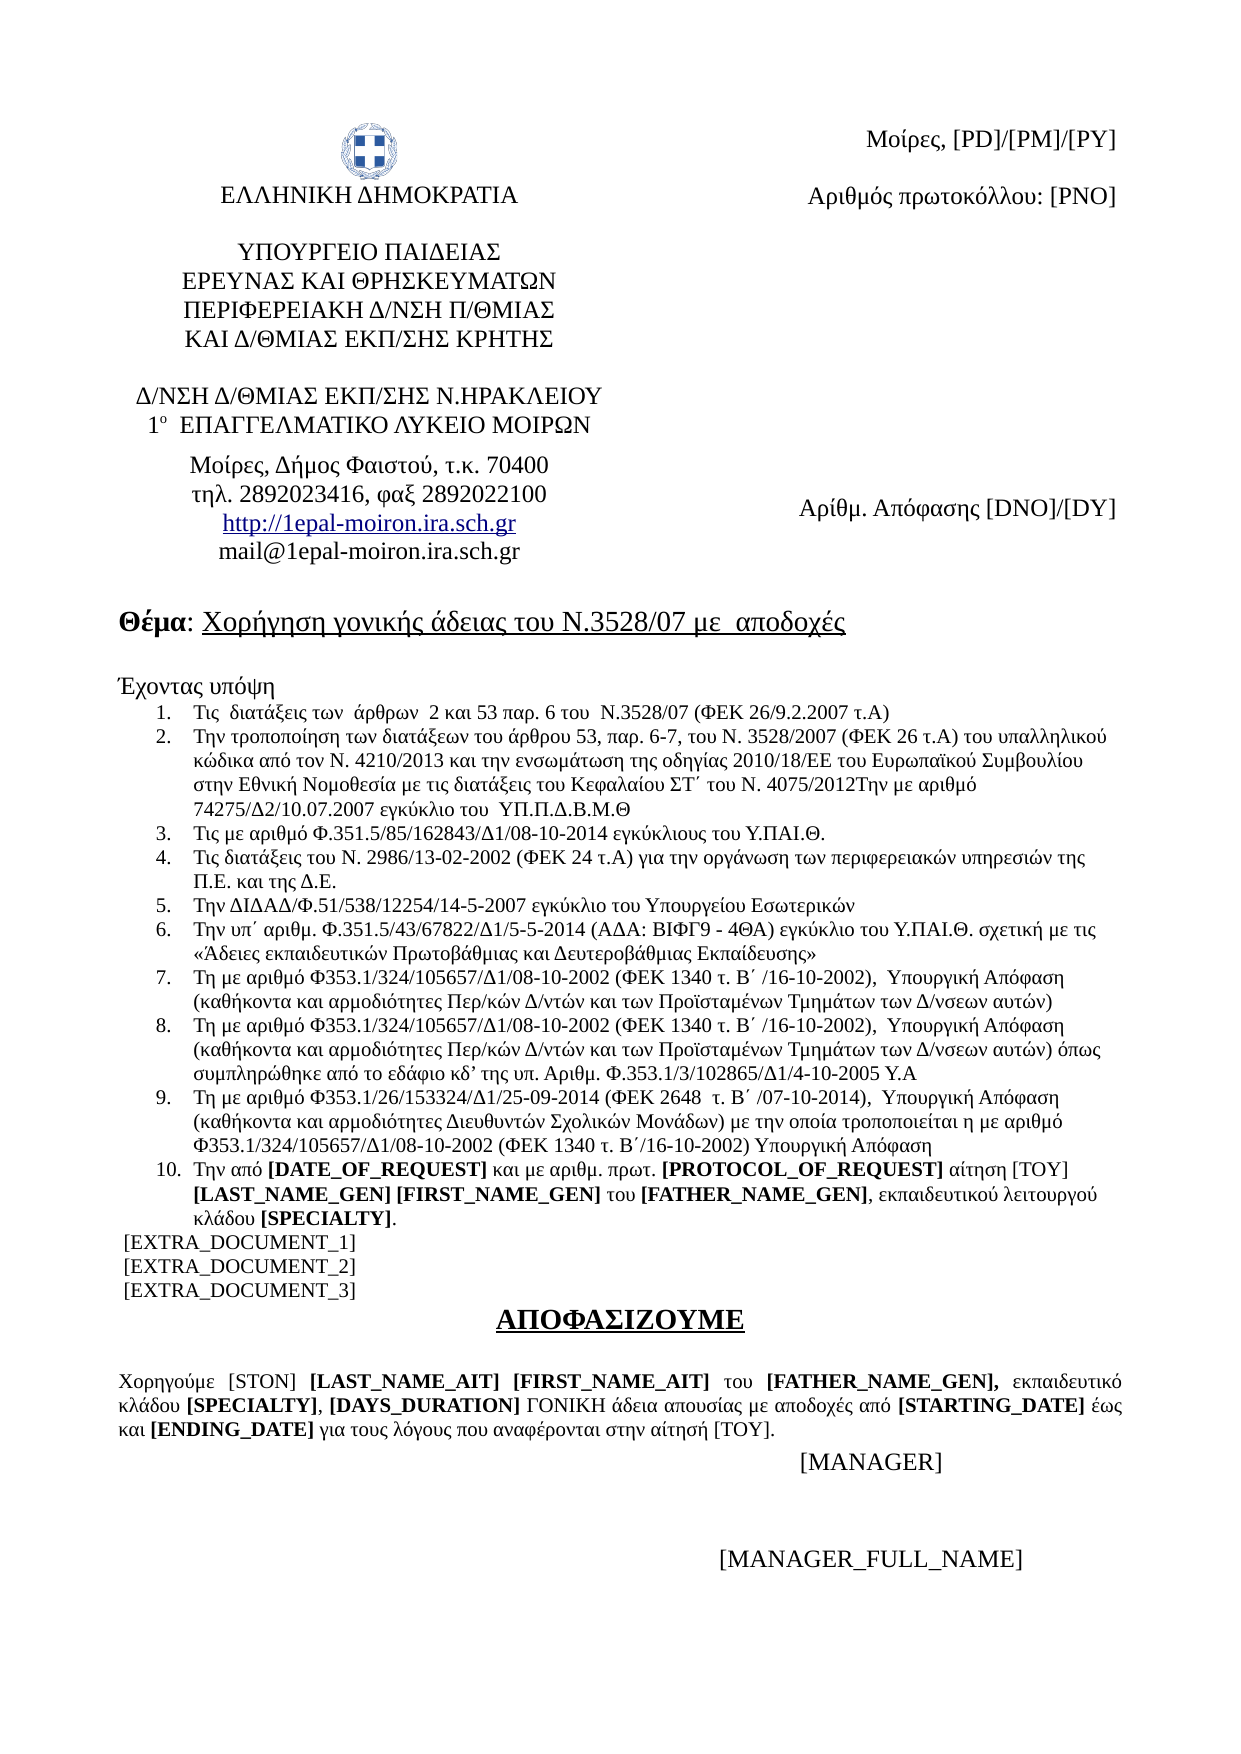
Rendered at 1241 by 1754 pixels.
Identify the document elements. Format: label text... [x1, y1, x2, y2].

list Την από [DATE_OF_REQUEST] και με αριθμ. πρωτ. [PROTOCOL_OF_REQUEST] αίτηση [TOY] [LAST_NAME_GEN] [FIRST_NAME_GEN] του [FATHER_NAME_GEN], εκπαιδευτικού λειτουργού κλάδου [SPECIALTY]. [156, 1157, 1122, 1229]
text [EXTRA_DOCUMENT_2] [118, 1254, 1122, 1278]
text Έχοντας υπόψη [118, 671, 1122, 700]
list Την ΔΙΔΑΔ/Φ.51/538/12254/14-5-2007 εγκύκλιο του Υπουργείου Εσωτερικών [156, 893, 1122, 917]
text Θέμα: Χορήγηση γονικής άδειας του Ν.3528/07 με αποδοχές [118, 604, 1122, 638]
list Τη με αριθμό Φ353.1/26/153324/Δ1/25-09-2014 (ΦΕΚ 2648 τ. Β΄ /07-10-2014), Υπουργική Απόφαση (καθήκοντα και αρμοδιότητες Διευθυντών Σχολικών Μονάδων) με την οποία τροποποιείται η με αριθμό Φ353.1/324/105657/Δ1/08-10-2002 (ΦΕΚ 1340 τ. Β΄/16-10-2002) Υπουργική Απόφαση [156, 1085, 1122, 1157]
text ΑΠΟΦΑΣΙΖΟΥΜΕ [118, 1302, 1122, 1335]
table_cell Αρίθμ. Απόφασης [DNO]/[DY] [620, 444, 1122, 571]
list Τις διατάξεις του Ν. 2986/13-02-2002 (ΦΕΚ 24 τ.Α) για την οργάνωση των περιφερειακών υπηρεσιών της Π.Ε. και της Δ.Ε. [156, 844, 1122, 893]
table_cell [MANAGER_FULL_NAME] [620, 1510, 1122, 1579]
text [EXTRA_DOCUMENT_1] [118, 1229, 1122, 1254]
list Τη με αριθμό Φ353.1/324/105657/Δ1/08-10-2002 (ΦΕΚ 1340 τ. Β΄ /16-10-2002), Υπουργική Απόφαση (καθήκοντα και αρμοδιότητες Περ/κών Δ/ντών και των Προϊσταμένων Τμημάτων των Δ/νσεων αυτών) όπως συμπληρώθηκε από το εδάφιο κδ’ της υπ. Αριθμ. Φ.353.1/3/102865/Δ1/4-10-2005 Υ.Α [156, 1013, 1122, 1085]
table_cell [118, 1510, 620, 1579]
list Τις διατάξεις των άρθρων 2 και 53 παρ. 6 του Ν.3528/07 (ΦΕΚ 26/9.2.2007 τ.Α) [156, 700, 1122, 724]
table_header ΕΛΛΗΝΙΚΗ ΔΗΜΟΚΡΑΤΙΑ ΥΠΟΥΡΓΕΙΟ ΠΑΙΔΕΙΑΣ ΕΡΕΥΝΑΣ ΚΑΙ ΘΡΗΣΚΕΥΜΑΤΩΝ ΠΕΡΙΦΕΡΕΙΑΚΗ Δ/ΝΣΗ Π/ΘΜΙΑΣ ΚΑΙ Δ/ΘΜΙΑΣ ΕΚΠ/ΣΗΣ ΚΡΗΤΗΣ Δ/ΝΣΗ Δ/ΘΜΙΑΣ ΕΚΠ/ΣΗΣ Ν.ΗΡΑΚΛΕΙΟΥ 1ο ΕΠΑΓΓΕΛΜΑΤΙΚΟ ΛΥΚΕΙΟ ΜΟΙΡΩΝ [118, 118, 620, 444]
list Την υπ΄ αριθμ. Φ.351.5/43/67822/Δ1/5-5-2014 (ΑΔΑ: ΒΙΦΓ9 - 4ΘΑ) εγκύκλιο του Υ.ΠΑΙ.Θ. σχετική με τις «Άδειες εκπαιδευτικών Πρωτοβάθμιας και Δευτεροβάθμιας Εκπαίδευσης» [156, 917, 1122, 965]
table_cell Μοίρες, Δήμος Φαιστού, τ.κ. 70400 τηλ. 2892023416, φαξ 2892022100 http://1epal-moiron.ira.sch.gr mail@1epal-moiron.ira.sch.gr [118, 444, 620, 571]
text [EXTRA_DOCUMENT_3] [118, 1278, 1122, 1302]
text Χορηγούμε [STON] [LAST_NAME_AIT] [FIRST_NAME_AIT] του [FATHER_NAME_GEN], εκπαιδευτικό κλάδου [SPECIALTY], [DAYS_DURATION] ΓΟΝΙΚΗ άδεια απουσίας με αποδοχές από [STARTING_DATE] έως και [ENDING_DATE] για τους λόγους που αναφέρονται στην αίτησή [TOY]. [118, 1369, 1122, 1441]
list Την τροποποίηση των διατάξεων του άρθρου 53, παρ. 6-7, του Ν. 3528/2007 (ΦΕΚ 26 τ.Α) του υπαλληλικού κώδικα από τον Ν. 4210/2013 και την ενσωμάτωση της οδηγίας 2010/18/ΕΕ του Ευρωπαϊκού Συμβουλίου στην Εθνική Νομοθεσία με τις διατάξεις του Κεφαλαίου ΣΤ΄ του Ν. 4075/2012Την με αριθμό 74275/Δ2/10.07.2007 εγκύκλιο του ΥΠ.Π.Δ.Β.Μ.Θ [156, 724, 1122, 821]
picture [341, 123, 398, 180]
table_header Μοίρες, [PD]/[PM]/[PY] Aριθμός πρωτοκόλλου: [PNO] [620, 118, 1122, 444]
list Τη με αριθμό Φ353.1/324/105657/Δ1/08-10-2002 (ΦΕΚ 1340 τ. Β΄ /16-10-2002), Υπουργική Απόφαση (καθήκοντα και αρμοδιότητες Περ/κών Δ/ντών και των Προϊσταμένων Τμημάτων των Δ/νσεων αυτών) [156, 965, 1122, 1013]
table_header [MANAGER] [620, 1441, 1122, 1510]
table_header [118, 1441, 620, 1510]
list Τις με αριθμό Φ.351.5/85/162843/Δ1/08-10-2014 εγκύκλιους του Υ.ΠΑΙ.Θ. [156, 821, 1122, 844]
